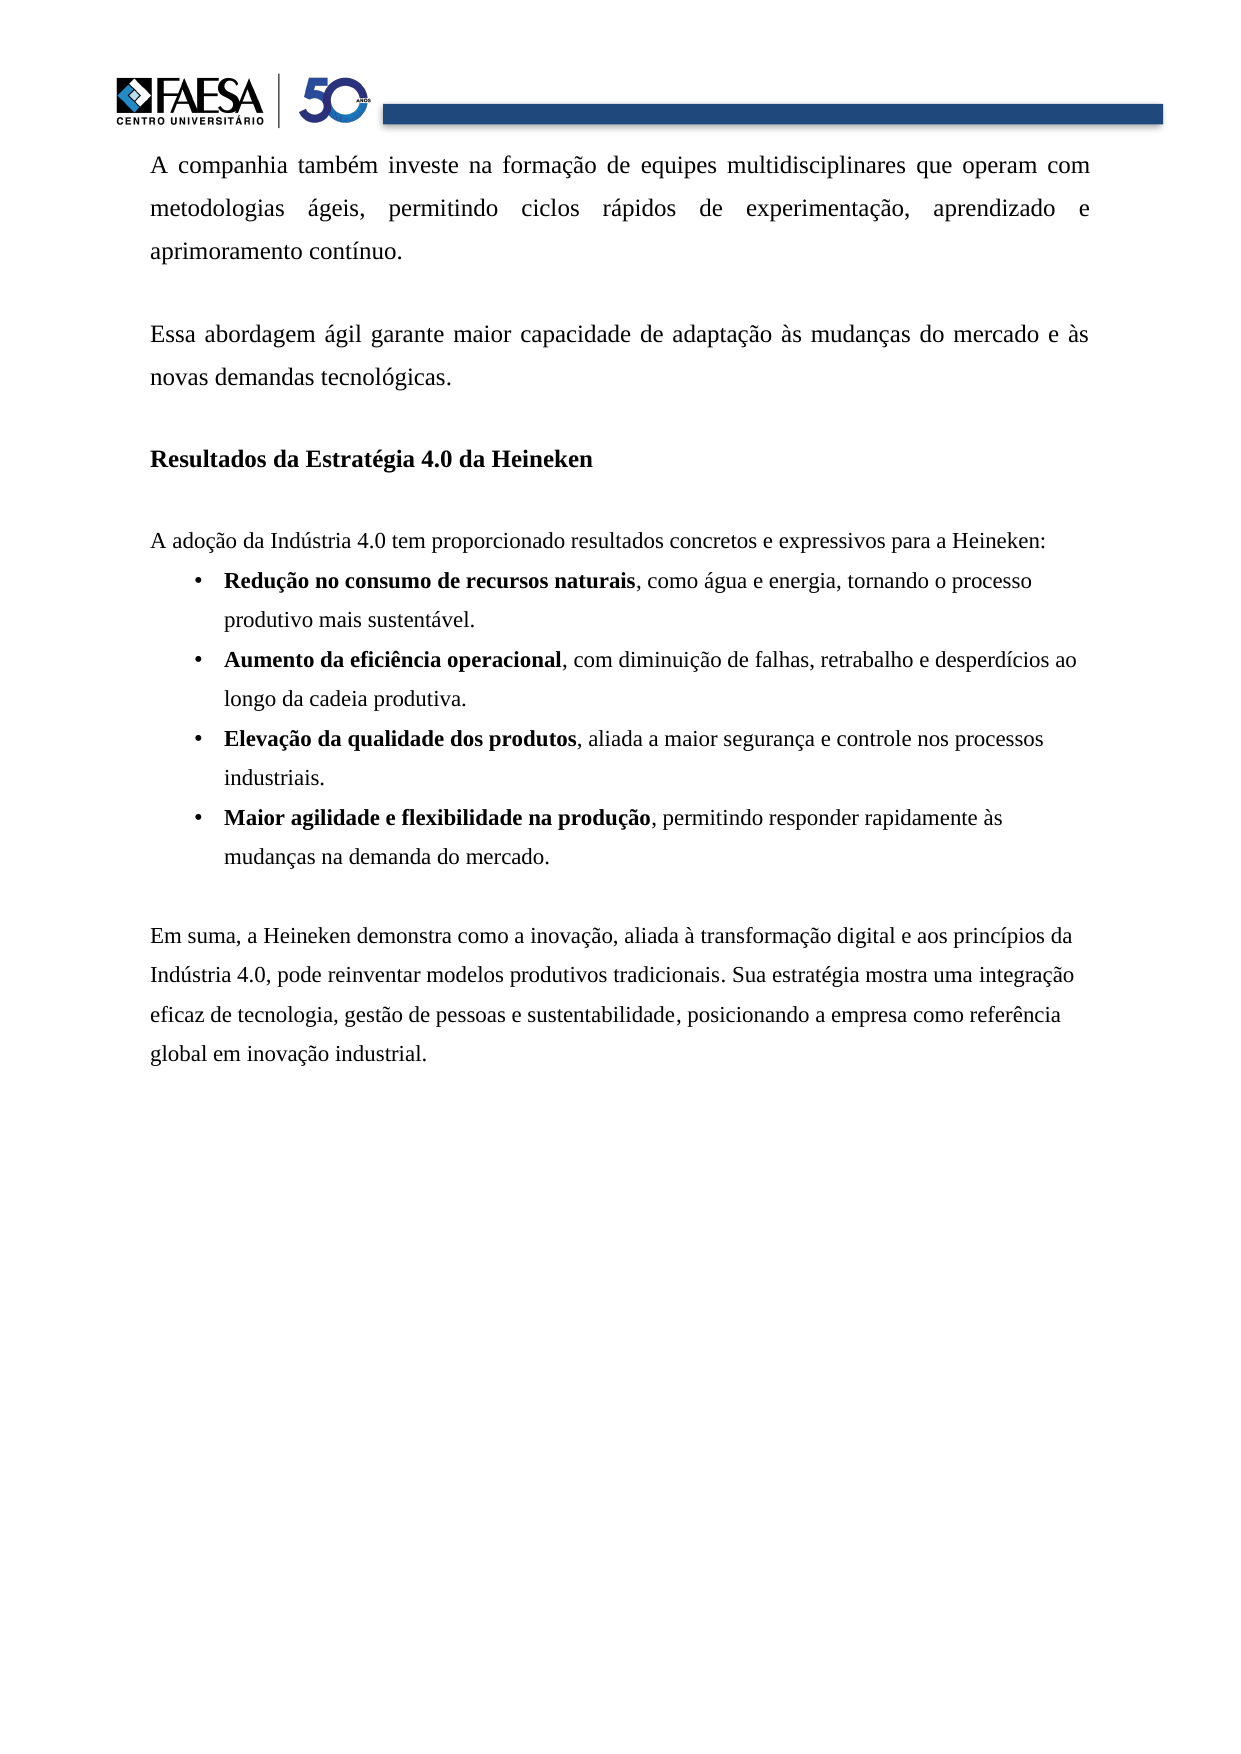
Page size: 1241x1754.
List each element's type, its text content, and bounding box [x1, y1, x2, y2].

list Maior agilidade e flexibilidade na produção, permitindo responder rapidamente às mudanças na demanda do mercado. [194, 803, 1090, 869]
list Elevação da qualidade dos produtos, aliada a maior segurança e controle nos processos industriais. [194, 724, 1090, 790]
text Essa abordagem ágil garante maior capacidade de adaptação às mudanças do mercado e às novas demandas tecnológicas. [150, 319, 1090, 391]
text A companhia também investe na formação de equipes multidisciplinares que operam com metodologias ágeis, permitindo ciclos rápidos de experimentação, aprendizado e aprimoramento contínuo. [150, 150, 1090, 265]
picture [103, 63, 384, 138]
text A adoção da Indústria 4.0 tem proporcionado resultados concretos e expressivos para a Heineken: [150, 527, 1090, 553]
text Em suma, a Heineken demonstra como a inovação, aliada à transformação digital e aos princípios da Indústria 4.0, pode reinventar modelos produtivos tradicionais. Sua estratégia mostra uma integração eficaz de tecnologia, gestão de pessoas e sustentabilidade, posicionando a empresa como referência global em inovação industrial. [150, 922, 1090, 1067]
list Redução no consumo de recursos naturais, como água e energia, tornando o processo produtivo mais sustentável. [194, 567, 1090, 632]
text Resultados da Estratégia 4.0 da Heineken [150, 444, 1090, 473]
list Aumento da eficiência operacional, com diminuição de falhas, retrabalho e desperdícios ao longo da cadeia produtiva. [194, 646, 1090, 711]
